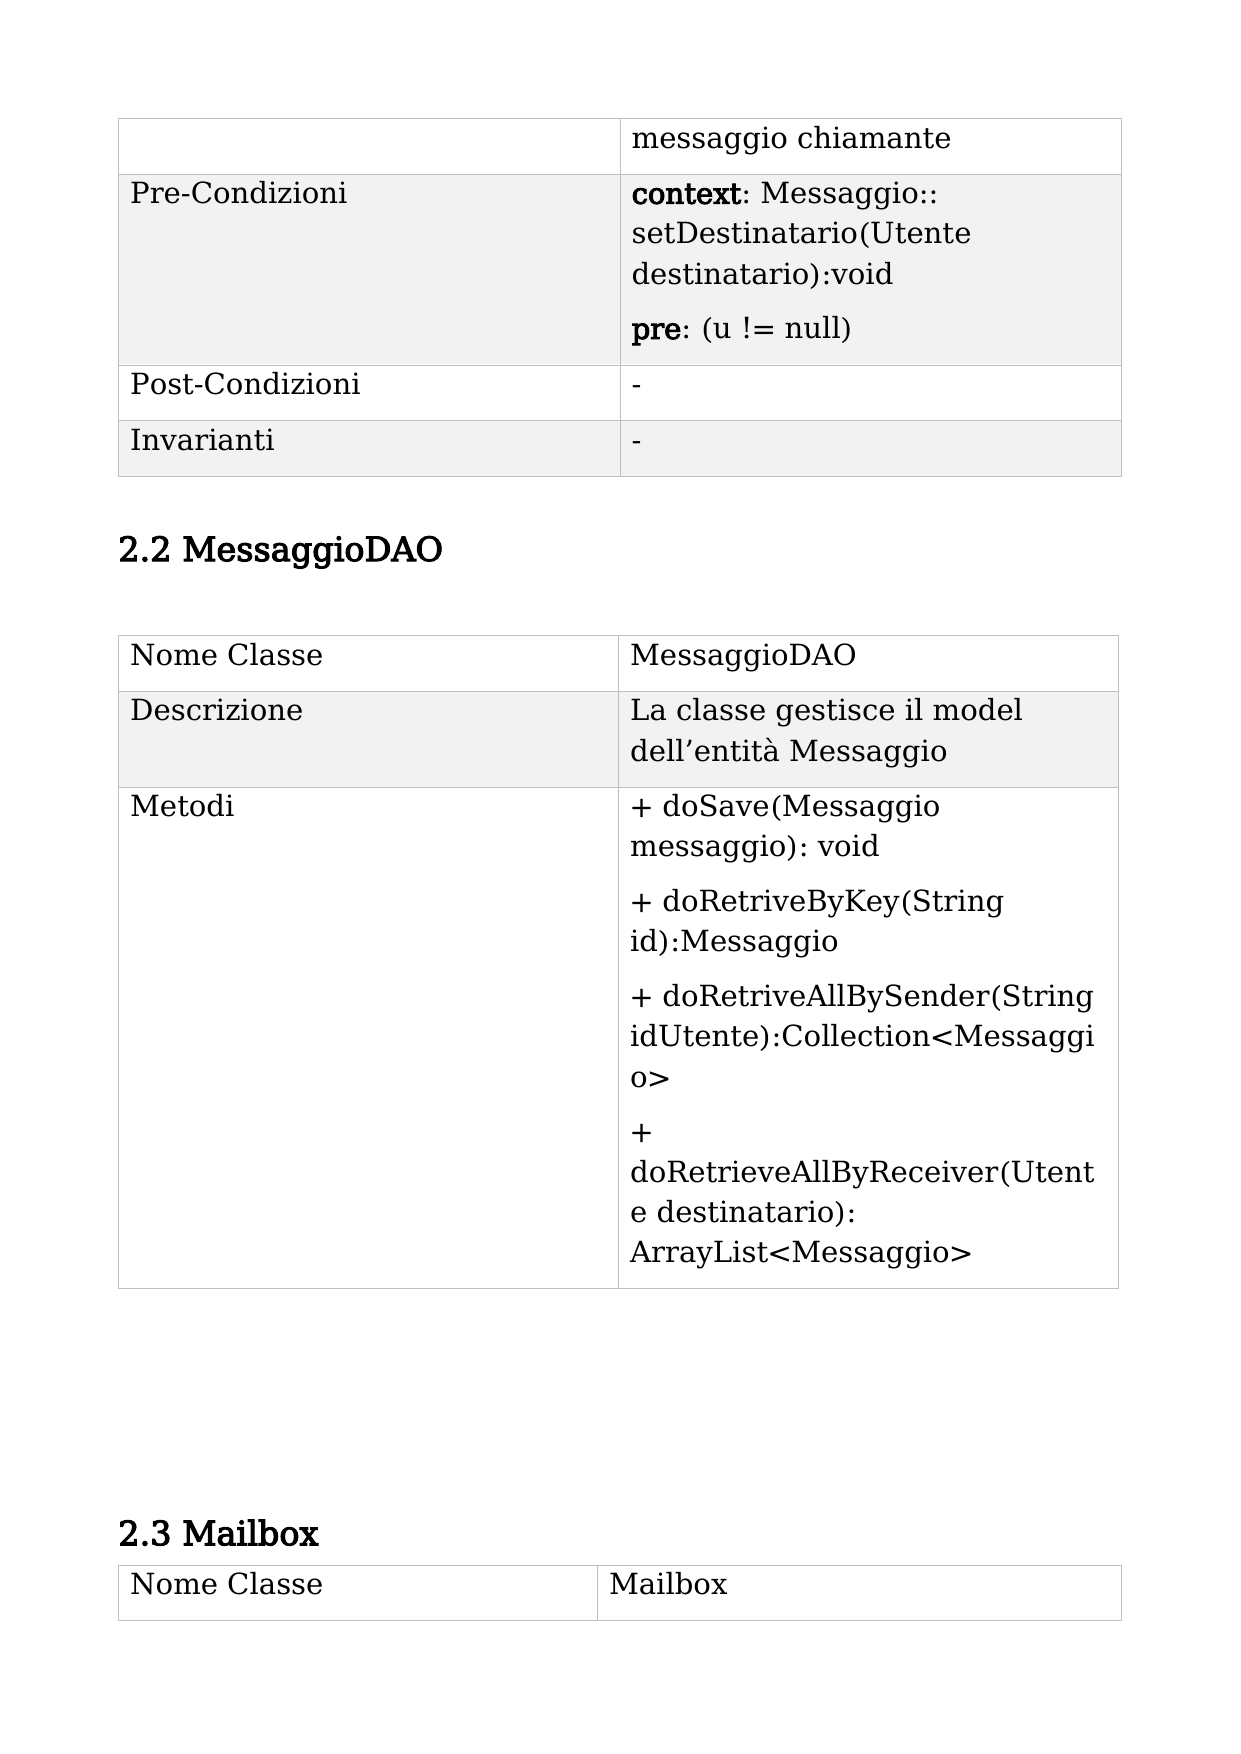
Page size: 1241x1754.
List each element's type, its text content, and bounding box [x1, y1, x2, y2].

table_cell + doSave(Messaggio messaggio): void + doRetriveByKey(String id):Messaggio + doRetriveAllBySender(String idUtente):Collection<Messaggio> + doRetrieveAllByReceiver(Utente destinatario): ArrayList<Messaggio> [619, 788, 1118, 1288]
table_cell messaggio chiamante [621, 119, 1121, 174]
table_header Nome Classe [119, 1566, 597, 1620]
table_cell context: Messaggio:: setDestinatario(Utente destinatario):void pre: (u != null) [621, 175, 1121, 364]
table_cell Metodi [119, 788, 618, 1288]
table_cell La classe gestisce il model dell’entità Messaggio [619, 692, 1118, 787]
table_cell Pre-Condizioni [119, 175, 620, 364]
subtitle 2.2 MessaggioDAO [118, 528, 1122, 568]
table_header Mailbox [598, 1566, 1121, 1620]
table_cell [119, 119, 620, 174]
table_cell Invarianti [119, 421, 620, 476]
subtitle 2.3 Mailbox [118, 1512, 1122, 1552]
table_cell - [621, 421, 1121, 476]
table_cell Post-Condizioni [119, 366, 620, 420]
table_header Nome Classe [119, 636, 618, 691]
table_header MessaggioDAO [619, 636, 1118, 691]
table_cell Descrizione [119, 692, 618, 787]
table_cell - [621, 366, 1121, 420]
